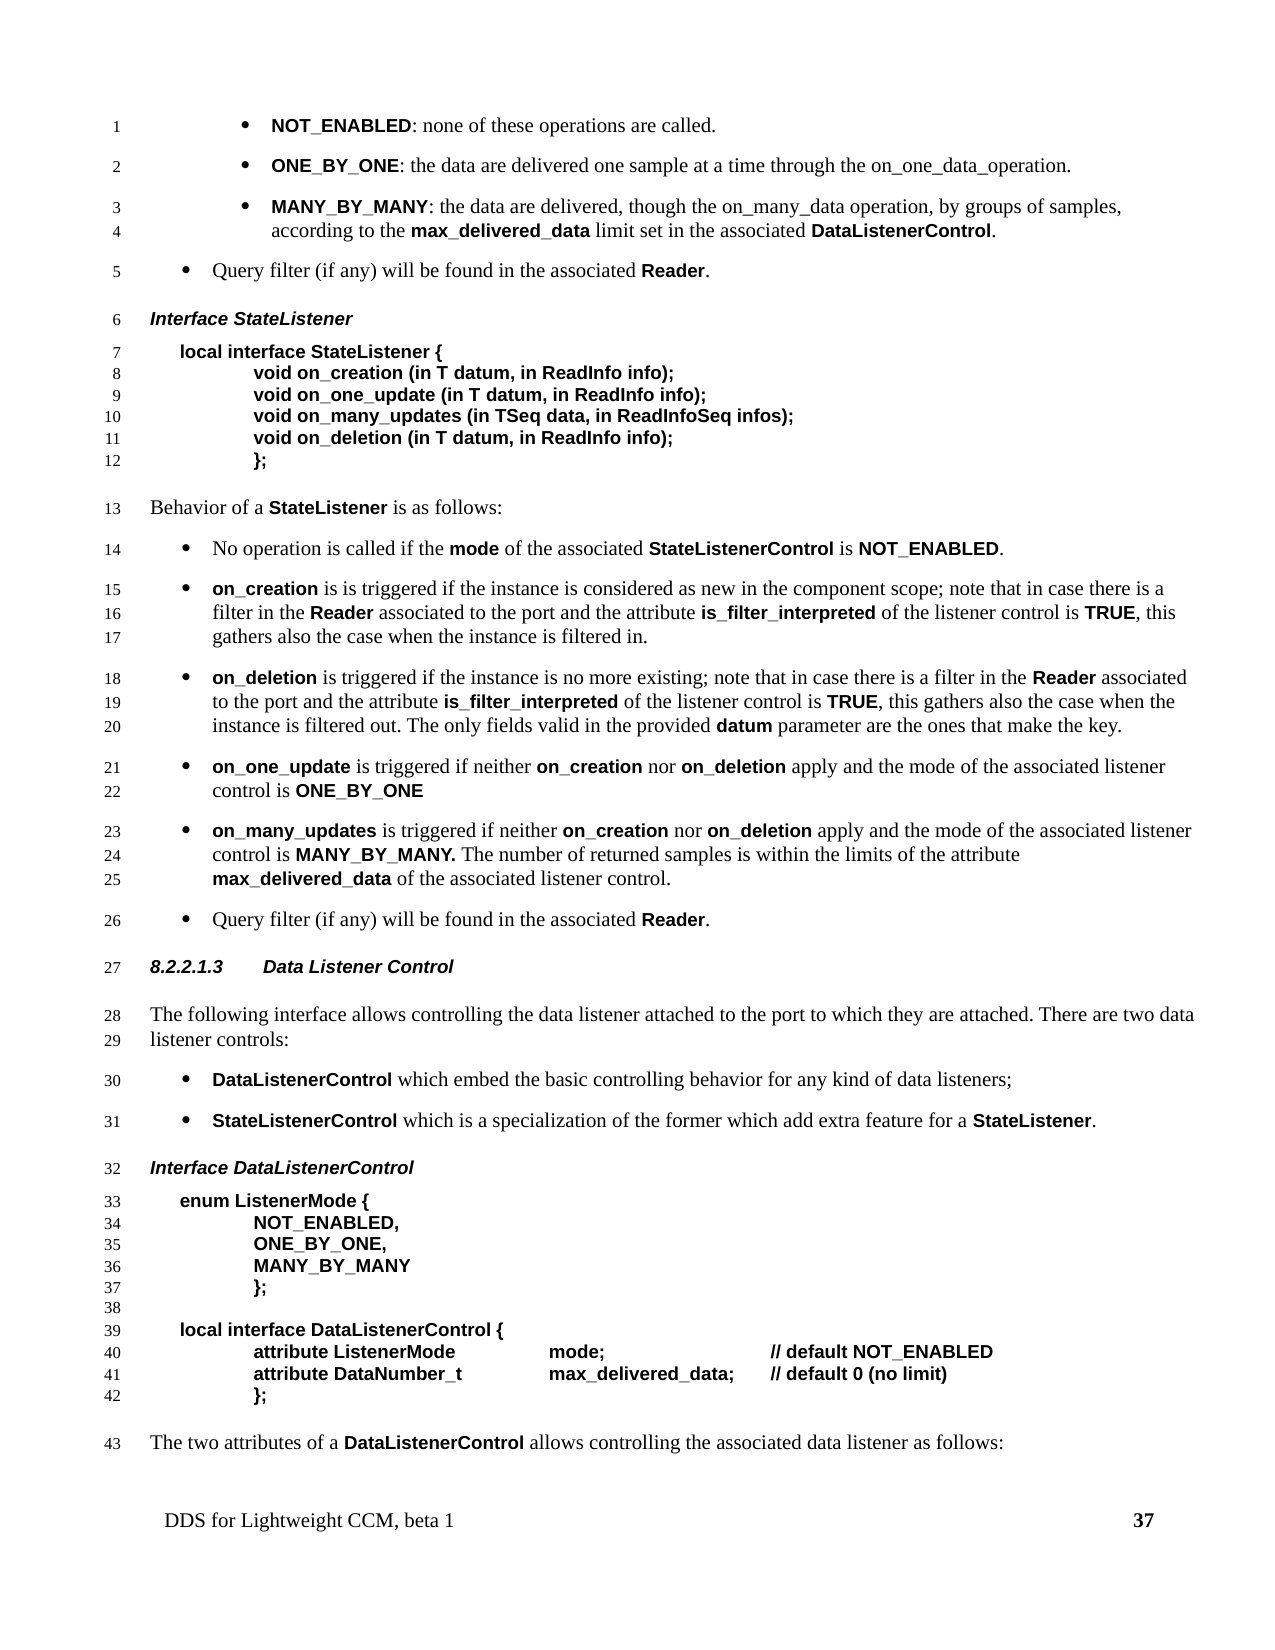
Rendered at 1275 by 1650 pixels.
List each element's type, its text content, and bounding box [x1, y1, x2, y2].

subtitle Interface StateListener [150, 307, 1200, 329]
text ONE_BY_ONE, [179, 1233, 1200, 1254]
list on_creation is is triggered if the instance is considered as new in the component scope; note that in case there is a filter in the Reader associated to the port and the attribute is_filter_interpreted of the listener control is TRUE, this gathers also the case when the instance is filtered in. [182, 576, 1200, 648]
list StateListenerControl which is a specialization of the former which add extra feature for a StateListener. [182, 1108, 1200, 1132]
text NOT_ENABLED, [179, 1211, 1200, 1233]
list ONE_BY_ONE: the data are delivered one sample at a time through the on_one_data_operation. [242, 153, 1200, 177]
list No operation is called if the mode of the associated StateListenerControl is NOT_ENABLED. [182, 535, 1200, 559]
list Query filter (if any) will be found in the associated Reader. [182, 258, 1200, 282]
text local interface StateListener { [179, 341, 1200, 362]
text The following interface allows controlling the data listener attached to the port to which they are attached. There are two data listener controls: [150, 1002, 1200, 1051]
text void on_deletion (in T datum, in ReadInfo info); [179, 427, 1200, 448]
text void on_many_updates (in TSeq data, in ReadInfoSeq infos); [179, 405, 1200, 427]
subtitle Interface DataListenerControl [150, 1157, 1200, 1178]
text }; [179, 1384, 1200, 1406]
text }; [179, 448, 1200, 470]
text attribute ListenerMode mode; // default NOT_ENABLED [179, 1341, 1200, 1362]
subtitle Data Listener Control [150, 956, 1200, 978]
list on_deletion is triggered if the instance is no more existing; note that in case there is a filter in the Reader associated to the port and the attribute is_filter_interpreted of the listener control is TRUE, this gathers also the case when the instance is filtered out. The only fields valid in the provided datum parameter are the ones that make the key. [182, 665, 1200, 737]
text enum ListenerMode { [179, 1190, 1200, 1211]
text MANY_BY_MANY [179, 1254, 1200, 1276]
text The two attributes of a DataListenerControl allows controlling the associated data listener as follows: [150, 1430, 1200, 1454]
text void on_creation (in T datum, in ReadInfo info); [179, 362, 1200, 384]
list Query filter (if any) will be found in the associated Reader. [182, 907, 1200, 931]
text void on_one_update (in T datum, in ReadInfo info); [179, 384, 1200, 405]
text }; [179, 1276, 1200, 1298]
text local interface DataListenerControl { [179, 1319, 1200, 1341]
list NOT_ENABLED: none of these operations are called. [242, 112, 1200, 137]
text Behavior of a StateListener is as follows: [150, 495, 1200, 519]
text attribute DataNumber_t max_delivered_data; // default 0 (no limit) [179, 1362, 1200, 1384]
list DataListenerControl which embed the basic controlling behavior for any kind of data listeners; [182, 1067, 1200, 1091]
list on_many_updates is triggered if neither on_creation nor on_deletion apply and the mode of the associated listener control is MANY_BY_MANY. The number of returned samples is within the limits of the attribute max_delivered_data of the associated listener control. [182, 818, 1200, 890]
list MANY_BY_MANY: the data are delivered, though the on_many_data operation, by groups of samples, according to the max_delivered_data limit set in the associated DataListenerControl. [242, 194, 1200, 242]
list on_one_update is triggered if neither on_creation nor on_deletion apply and the mode of the associated listener control is ONE_BY_ONE [182, 753, 1200, 802]
